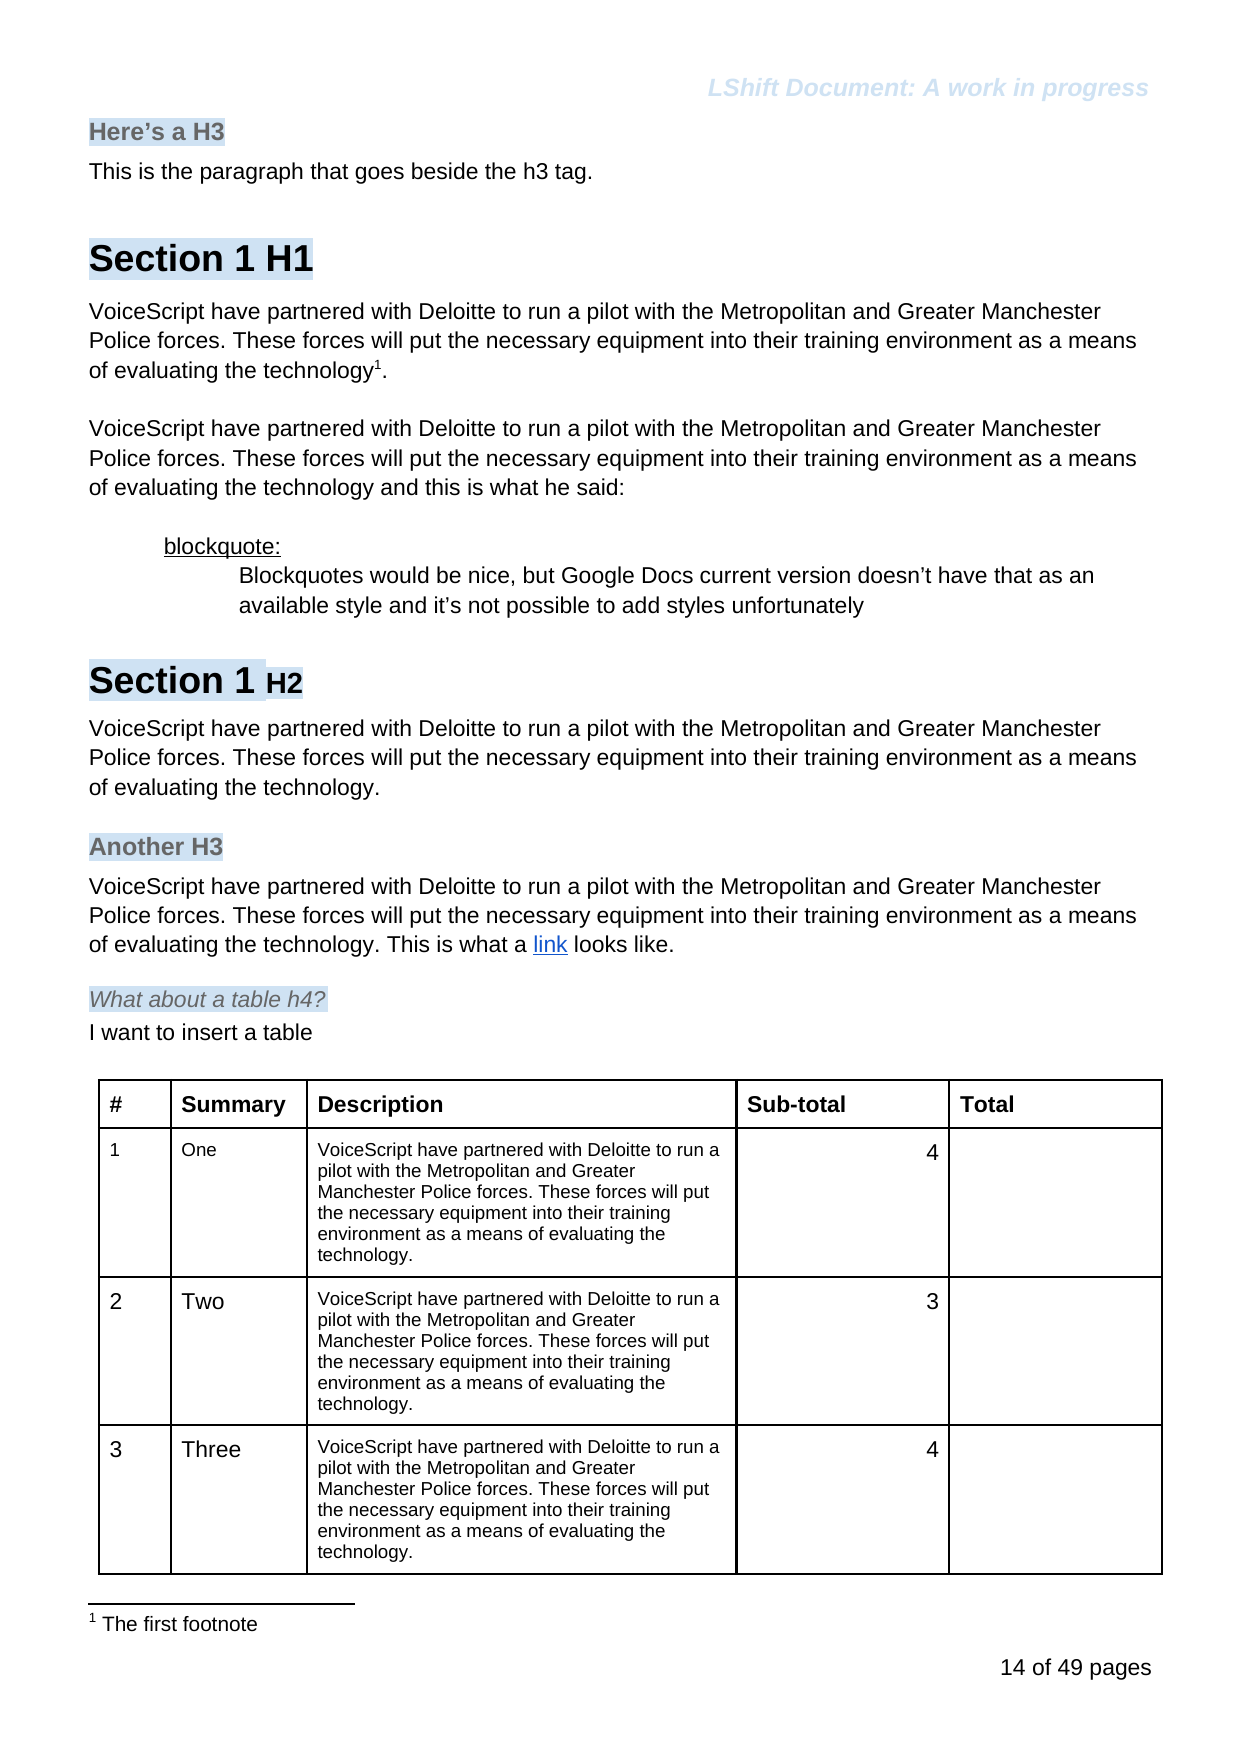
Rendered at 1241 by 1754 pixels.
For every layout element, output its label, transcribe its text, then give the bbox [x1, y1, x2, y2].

table_cell VoiceScript have partnered with Deloitte to run a pilot with the Metropolitan and Greater Manchester Police forces. These forces will put the necessary equipment into their training environment as a means of evaluating the technology. [308, 1426, 735, 1573]
table_cell 4 [738, 1129, 948, 1276]
table_header # [100, 1081, 170, 1127]
table_cell VoiceScript have partnered with Deloitte to run a pilot with the Metropolitan and Greater Manchester Police forces. These forces will put the necessary equipment into their training environment as a means of evaluating the technology. [308, 1129, 735, 1276]
table_header Sub-total [738, 1081, 948, 1127]
table_cell VoiceScript have partnered with Deloitte to run a pilot with the Metropolitan and Greater Manchester Police forces. These forces will put the necessary equipment into their training environment as a means of evaluating the technology. [308, 1278, 735, 1424]
table_cell 4 [738, 1426, 948, 1573]
subtitle What about a table h4? [328, 986, 1152, 1012]
subtitle Here’s a H3 [225, 118, 1152, 146]
text VoiceScript have partnered with Deloitte to run a pilot with the Metropolitan and Greater Manchester Police forces. These forces will put the necessary equipment into their training environment as a means of evaluating the technology. This is what a link looks like. [88, 873, 1152, 958]
table_cell 1 [100, 1129, 170, 1276]
text VoiceScript have partnered with Deloitte to run a pilot with the Metropolitan and Greater Manchester Police forces. These forces will put the necessary equipment into their training environment as a means of evaluating the technology. [88, 716, 1152, 800]
text blockquote: [163, 533, 1152, 559]
table_header Summary [172, 1081, 306, 1127]
table_cell 3 [738, 1278, 948, 1424]
table_header Total [950, 1081, 1161, 1127]
table_cell [950, 1129, 1161, 1276]
subtitle Section 1 H2 [266, 659, 1152, 701]
table_cell One [172, 1129, 306, 1276]
table_cell 3 [100, 1426, 170, 1573]
table_header Description [308, 1081, 735, 1127]
table_cell [950, 1278, 1161, 1424]
table_cell Two [172, 1278, 306, 1424]
subtitle Another H3 [223, 833, 1152, 861]
text This is the paragraph that goes beside the h3 tag. [88, 158, 1152, 184]
text I want to insert a table [88, 1020, 1152, 1046]
text The first footnote [88, 1610, 1152, 1636]
text VoiceScript have partnered with Deloitte to run a pilot with the Metropolitan and Greater Manchester Police forces. These forces will put the necessary equipment into their training environment as a means of evaluating the technology. [88, 298, 1152, 383]
table_cell 2 [100, 1278, 170, 1424]
text Blockquotes would be nice, but Google Docs current version doesn’t have that as an available style and it’s not possible to add styles unfortunately [238, 563, 1152, 618]
text VoiceScript have partnered with Deloitte to run a pilot with the Metropolitan and Greater Manchester Police forces. These forces will put the necessary equipment into their training environment as a means of evaluating the technology and this is what he said: [88, 416, 1152, 500]
table_cell Three [172, 1426, 306, 1573]
table_cell [950, 1426, 1161, 1573]
subtitle Section 1 H1 [313, 238, 1152, 280]
